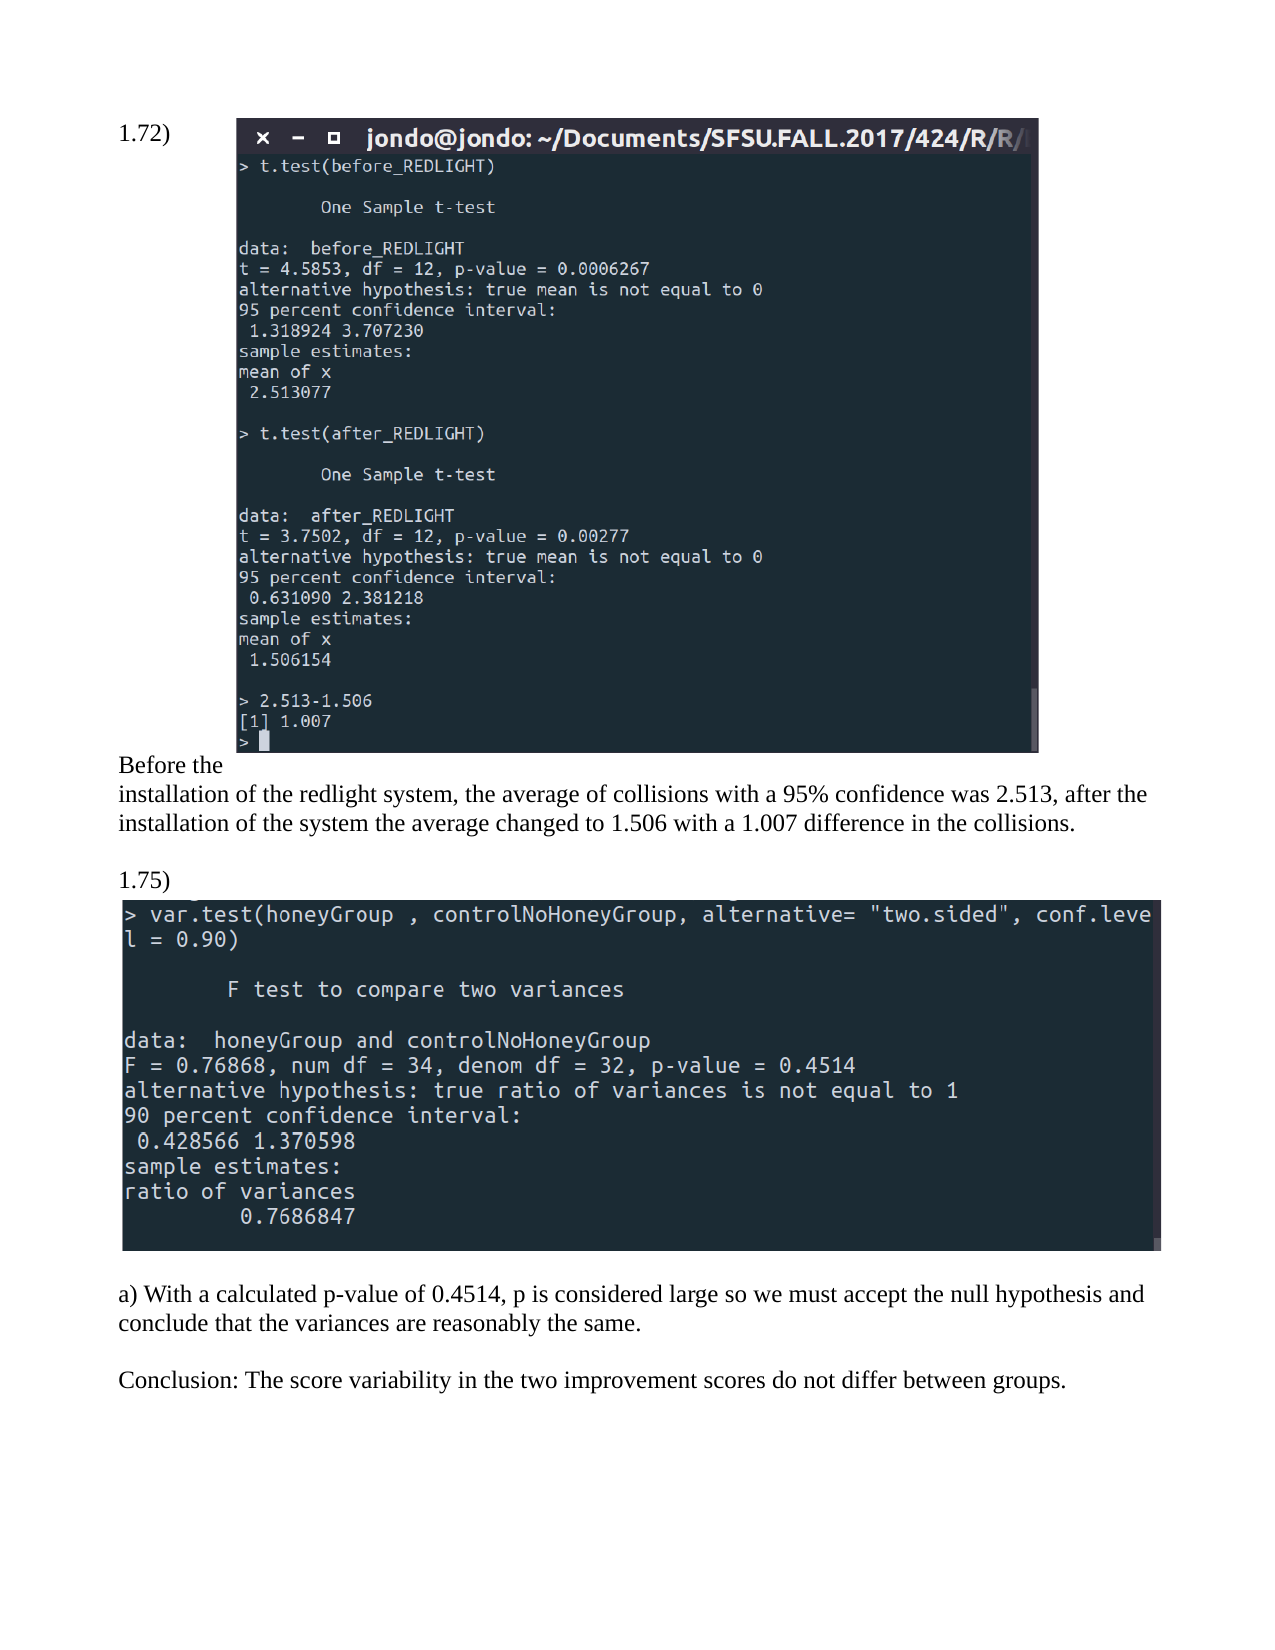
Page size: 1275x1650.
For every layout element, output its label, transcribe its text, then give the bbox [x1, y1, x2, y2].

text 1.75) [118, 866, 1157, 894]
text 1.72) [118, 118, 236, 147]
picture [122, 900, 1162, 1251]
text [1039, 118, 1157, 147]
picture [236, 118, 1039, 753]
text a) With a calculated p-value of 0.4514, p is considered large so we must accept the null hypothesis and conclude that the variances are reasonably the same. [118, 1279, 1157, 1336]
text Before the installation of the redlight system, the average of collisions with a 95% confidence was 2.513, after the installation of the system the average changed to 1.506 with a 1.007 difference in the collisions. [118, 751, 1157, 837]
text Conclusion: The score variability in the two improvement scores do not differ between groups. [118, 1365, 1157, 1394]
